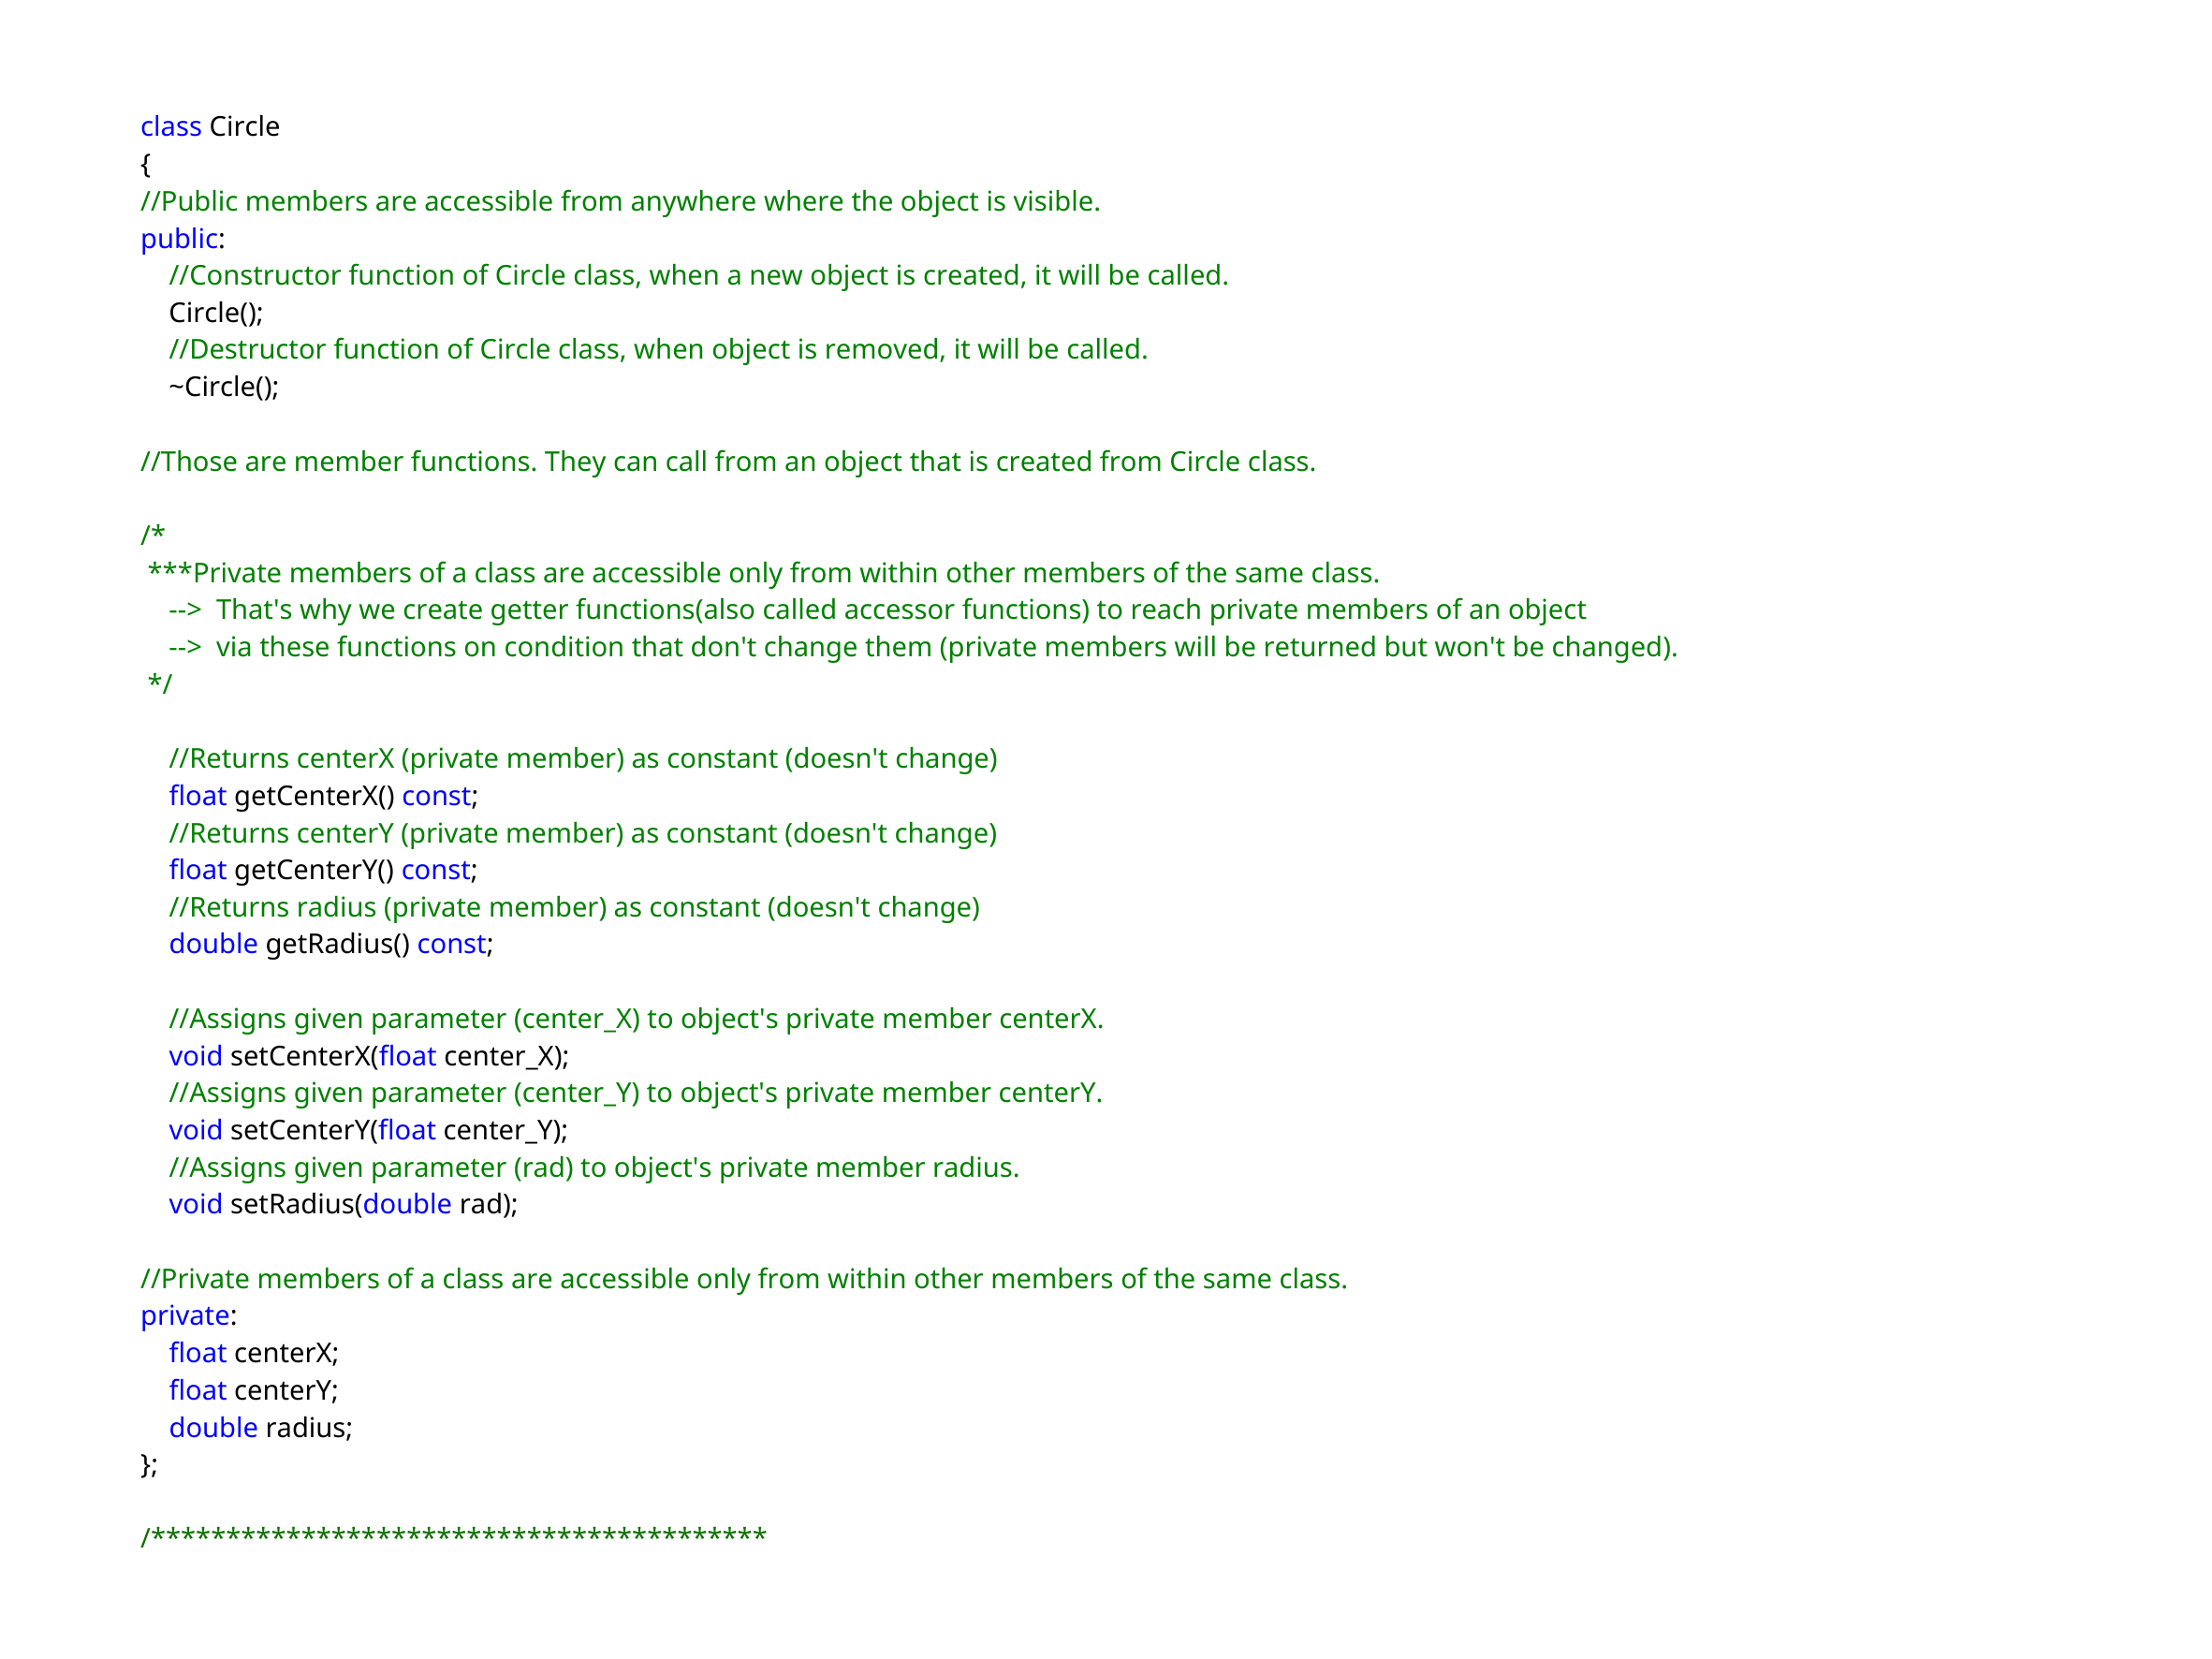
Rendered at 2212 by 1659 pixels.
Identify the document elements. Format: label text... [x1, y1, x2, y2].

text { [140, 144, 2071, 182]
text //Those are member functions. They can call from an object that is created from Circle class. [140, 442, 2071, 479]
text void setCenterX(float center_X); [140, 1036, 2071, 1074]
text class Circle [140, 108, 2071, 144]
text void setRadius(double rad); [140, 1185, 2071, 1222]
text double radius; [140, 1408, 2071, 1445]
text ***Private members of a class are accessible only from within other members of the same class. [140, 553, 2071, 591]
text Circle(); [140, 293, 2071, 330]
text float getCenterY() const; [140, 850, 2071, 888]
text public: [140, 219, 2071, 256]
text private: [140, 1297, 2071, 1333]
text double getRadius() const; [140, 925, 2071, 962]
text //Returns centerX (private member) as constant (doesn't change) [140, 739, 2071, 776]
text //Private members of a class are accessible only from within other members of the same class. [140, 1259, 2071, 1297]
text float centerX; [140, 1333, 2071, 1371]
text //Public members are accessible from anywhere where the object is visible. [140, 182, 2071, 219]
text float centerY; [140, 1371, 2071, 1408]
text //Assigns given parameter (center_X) to object's private member centerX. [140, 999, 2071, 1036]
text /* [140, 516, 2071, 553]
text --> That's why we create getter functions(also called accessor functions) to reach private members of an object [140, 591, 2071, 627]
text //Assigns given parameter (rad) to object's private member radius. [140, 1148, 2071, 1185]
text }; [140, 1445, 2071, 1482]
text //Returns centerY (private member) as constant (doesn't change) [140, 814, 2071, 850]
text //Destructor function of Circle class, when object is removed, it will be called. [140, 330, 2071, 367]
text /***************************************** [140, 1520, 2071, 1556]
text */ [140, 665, 2071, 702]
text --> via these functions on condition that don't change them (private members will be returned but won't be changed). [140, 627, 2071, 665]
text //Constructor function of Circle class, when a new object is created, it will be called. [140, 256, 2071, 293]
text ~Circle(); [140, 367, 2071, 404]
text void setCenterY(float center_Y); [140, 1110, 2071, 1148]
text //Assigns given parameter (center_Y) to object's private member centerY. [140, 1074, 2071, 1110]
text //Returns radius (private member) as constant (doesn't change) [140, 888, 2071, 925]
text float getCenterX() const; [140, 776, 2071, 814]
